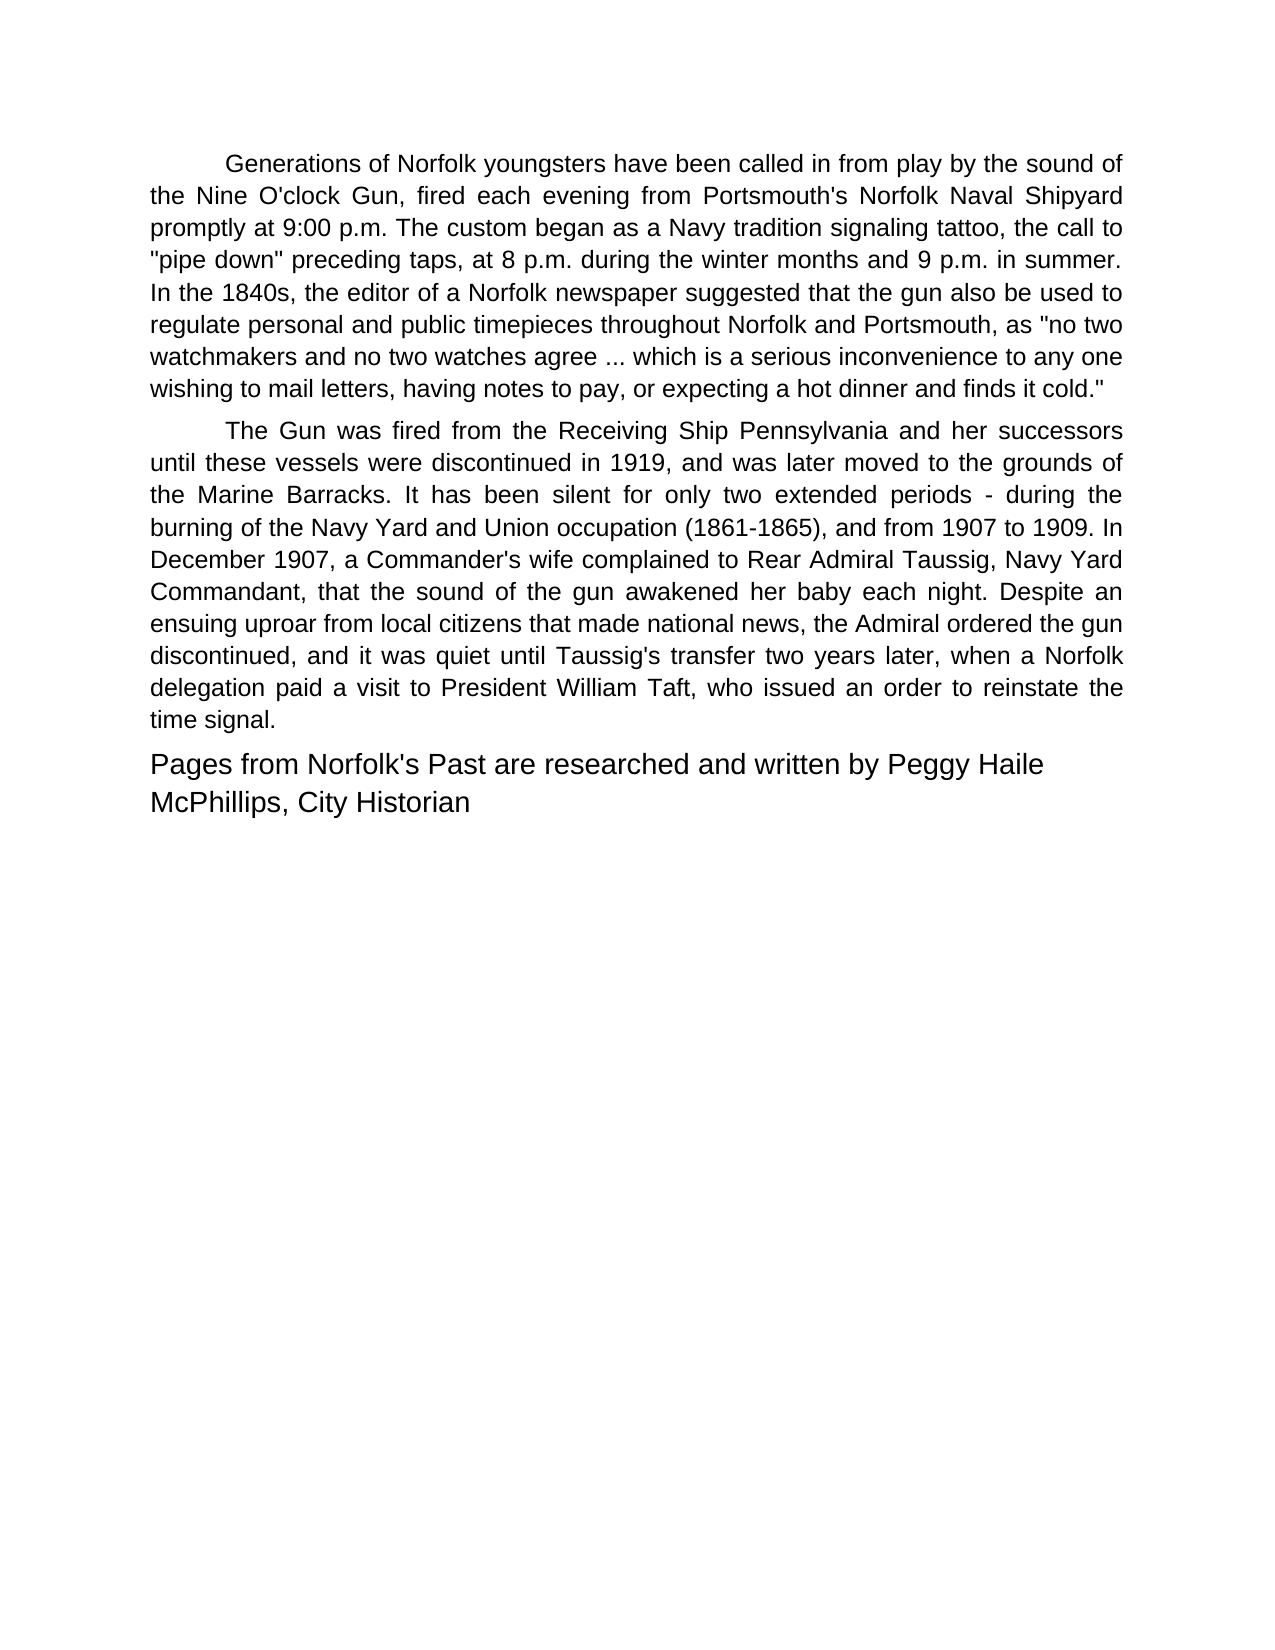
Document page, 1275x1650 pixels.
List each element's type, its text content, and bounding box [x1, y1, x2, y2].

text Pages from Norfolk's Past are researched and written by Peggy Haile McPhillips, City Historian [150, 748, 1125, 818]
text The Gun was fired from the Receiving Ship Pennsylvania and her successors until these vessels were discontinued in 1919, and was later moved to the grounds of the Marine Barracks. It has been silent for only two extended periods - during the burning of the Navy Yard and Union occupation (1861-1865), and from 1907 to 1909. In December 1907, a Commander's wife complained to Rear Admiral Taussig, Navy Yard Commandant, that the sound of the gun awakened her baby each night. Despite an ensuing uproar from local citizens that made national news, the Admiral ordered the gun discontinued, and it was quiet until Taussig's transfer two years later, when a Norfolk delegation paid a visit to President William Taft, who issued an order to reinstate the time signal. [150, 417, 1125, 734]
text Generations of Norfolk youngsters have been called in from play by the sound of the Nine O'clock Gun, fired each evening from Portsmouth's Norfolk Naval Shipyard promptly at 9:00 p.m. The custom began as a Navy tradition signaling tattoo, the call to "pipe down" preceding taps, at 8 p.m. during the winter months and 9 p.m. in summer. In the 1840s, the editor of a Norfolk newspaper suggested that the gun also be used to regulate personal and public timepieces throughout Norfolk and Portsmouth, as "no two watchmakers and no two watches agree ... which is a serious inconvenience to any one wishing to mail letters, having notes to pay, or expecting a hot dinner and finds it cold." [150, 150, 1125, 402]
